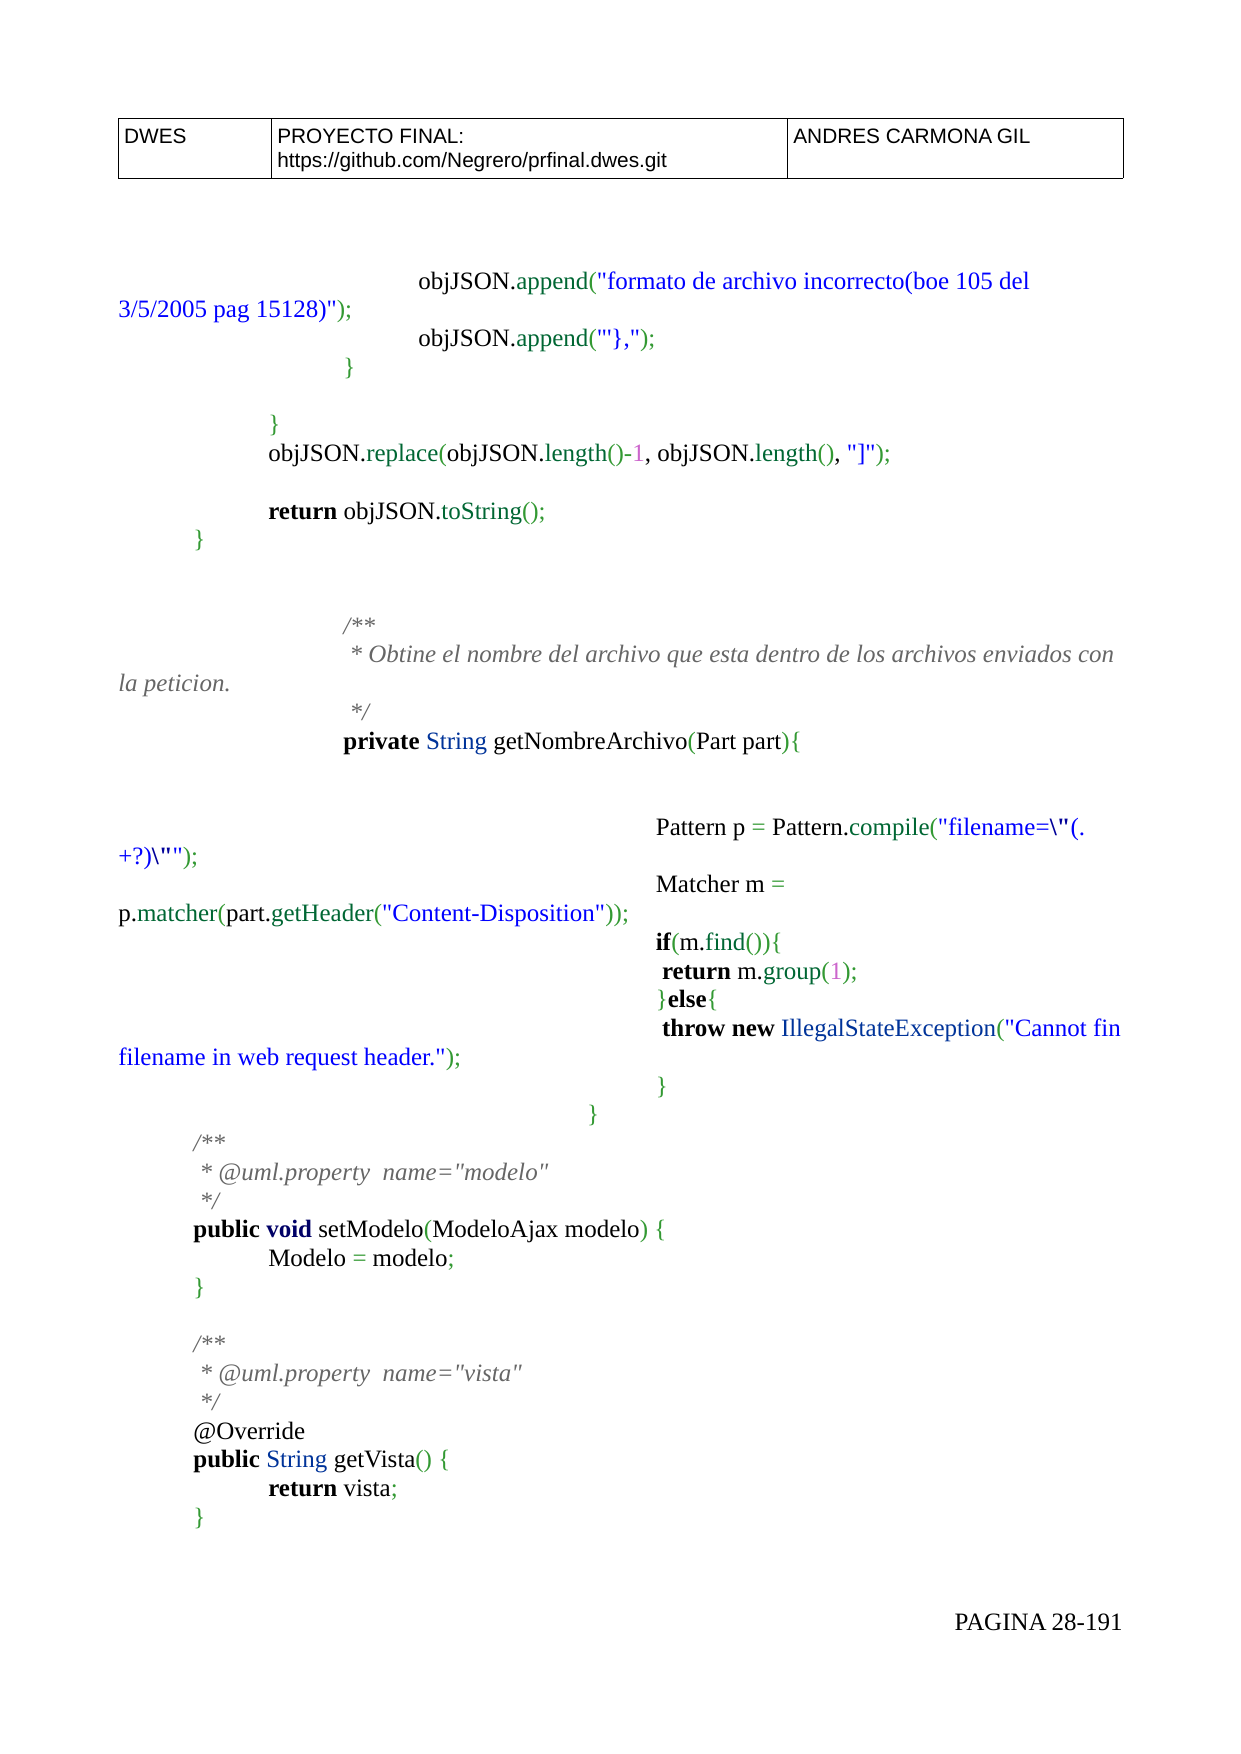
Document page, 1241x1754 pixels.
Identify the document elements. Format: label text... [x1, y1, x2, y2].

text return objJSON.toString(); [118, 496, 1122, 524]
text return vista; [118, 1473, 1122, 1502]
text } [118, 1099, 1122, 1128]
text } [118, 409, 1122, 438]
text objJSON.replace(objJSON.length()-1, objJSON.length(), "]"); [118, 438, 1122, 467]
text Pattern p = Pattern.compile("filename=\"(.+?)\""); [118, 812, 1122, 869]
text public void setModelo(ModeloAjax modelo) { [118, 1214, 1122, 1243]
text } [118, 1071, 1122, 1099]
text /** [118, 611, 1122, 639]
text private String getNombreArchivo(Part part){ [118, 726, 1122, 754]
text * Obtine el nombre del archivo que esta dentro de los archivos enviados con la peticion. [118, 639, 1122, 697]
text */ [118, 1186, 1122, 1214]
text Matcher m = p.matcher(part.getHeader("Content-Disposition")); [118, 869, 1122, 927]
text } [118, 1502, 1122, 1531]
text throw new IllegalStateException("Cannot fin filename in web request header."); [118, 1013, 1122, 1071]
text */ [118, 697, 1122, 726]
text }else{ [118, 984, 1122, 1013]
text } [118, 524, 1122, 553]
text /** [118, 1329, 1122, 1358]
text * @uml.property name="modelo" [118, 1157, 1122, 1186]
text } [118, 352, 1122, 381]
text if(m.find()){ [118, 927, 1122, 956]
text return m.group(1); [118, 956, 1122, 984]
text /** [118, 1128, 1122, 1157]
text * @uml.property name="vista" [118, 1358, 1122, 1387]
text objJSON.append("'},"); [118, 323, 1122, 352]
text @Override [118, 1416, 1122, 1444]
text objJSON.append("formato de archivo incorrecto(boe 105 del 3/5/2005 pag 15128)"); [118, 266, 1122, 323]
text } [118, 1272, 1122, 1301]
text public String getVista() { [118, 1444, 1122, 1473]
text */ [118, 1387, 1122, 1416]
text Modelo = modelo; [118, 1243, 1122, 1272]
